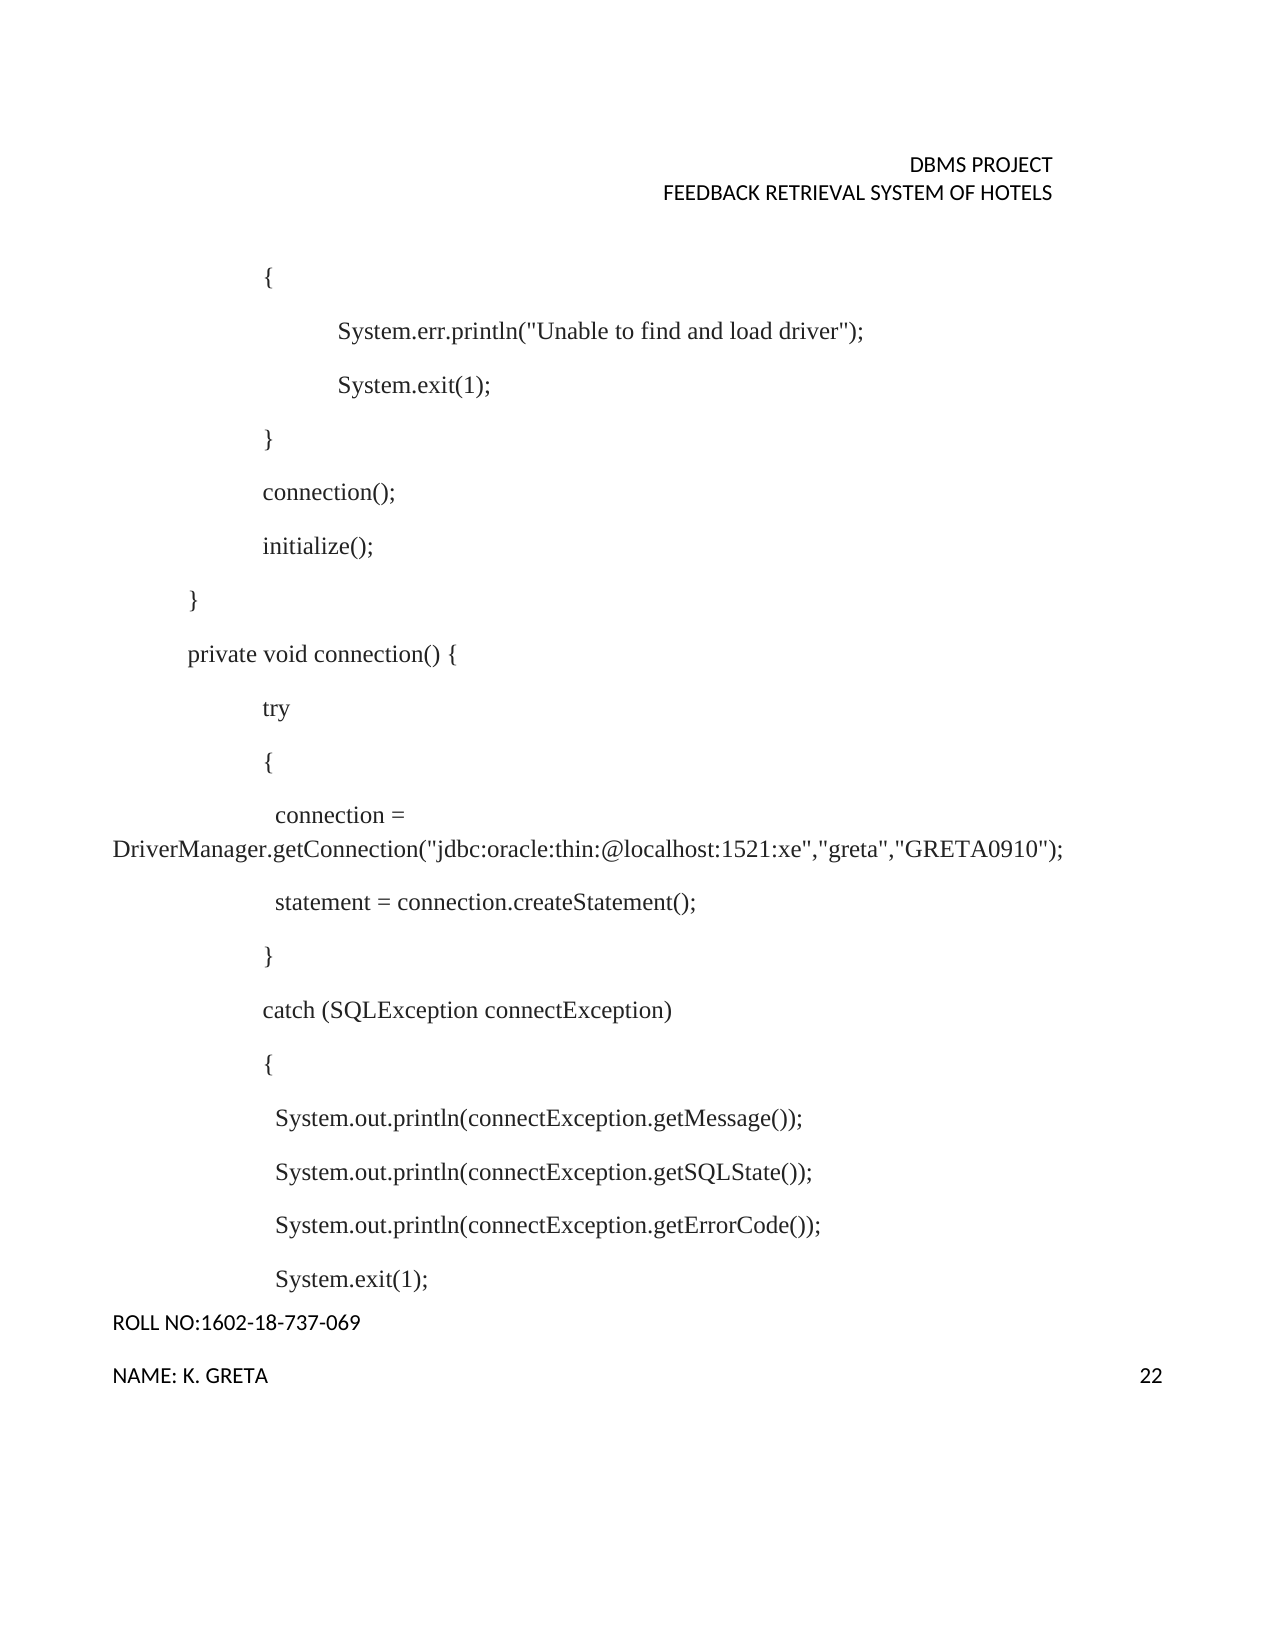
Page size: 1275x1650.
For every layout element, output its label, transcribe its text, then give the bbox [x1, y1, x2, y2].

text } [112, 424, 1162, 452]
text System.out.println(connectException.getSQLState()); [112, 1157, 1162, 1186]
text } [112, 941, 1162, 970]
text statement = connection.createStatement(); [112, 887, 1162, 916]
text System.err.println("Unable to find and load driver"); [112, 316, 1162, 345]
text System.exit(1); [112, 370, 1162, 398]
text connection(); [112, 477, 1162, 506]
text { [112, 747, 1162, 776]
text { [112, 1049, 1162, 1078]
text } [112, 585, 1162, 614]
text System.out.println(connectException.getErrorCode()); [112, 1211, 1162, 1239]
text catch (SQLException connectException) [112, 995, 1162, 1024]
text { [112, 262, 1162, 291]
text try [112, 693, 1162, 722]
text connection = DriverManager.getConnection("jdbc:oracle:thin:@localhost:1521:xe","greta","GRETA0910"); [112, 801, 1162, 862]
text initialize(); [112, 531, 1162, 560]
text System.exit(1); [112, 1264, 1162, 1293]
text private void connection() { [112, 639, 1162, 668]
text System.out.println(connectException.getMessage()); [112, 1103, 1162, 1132]
